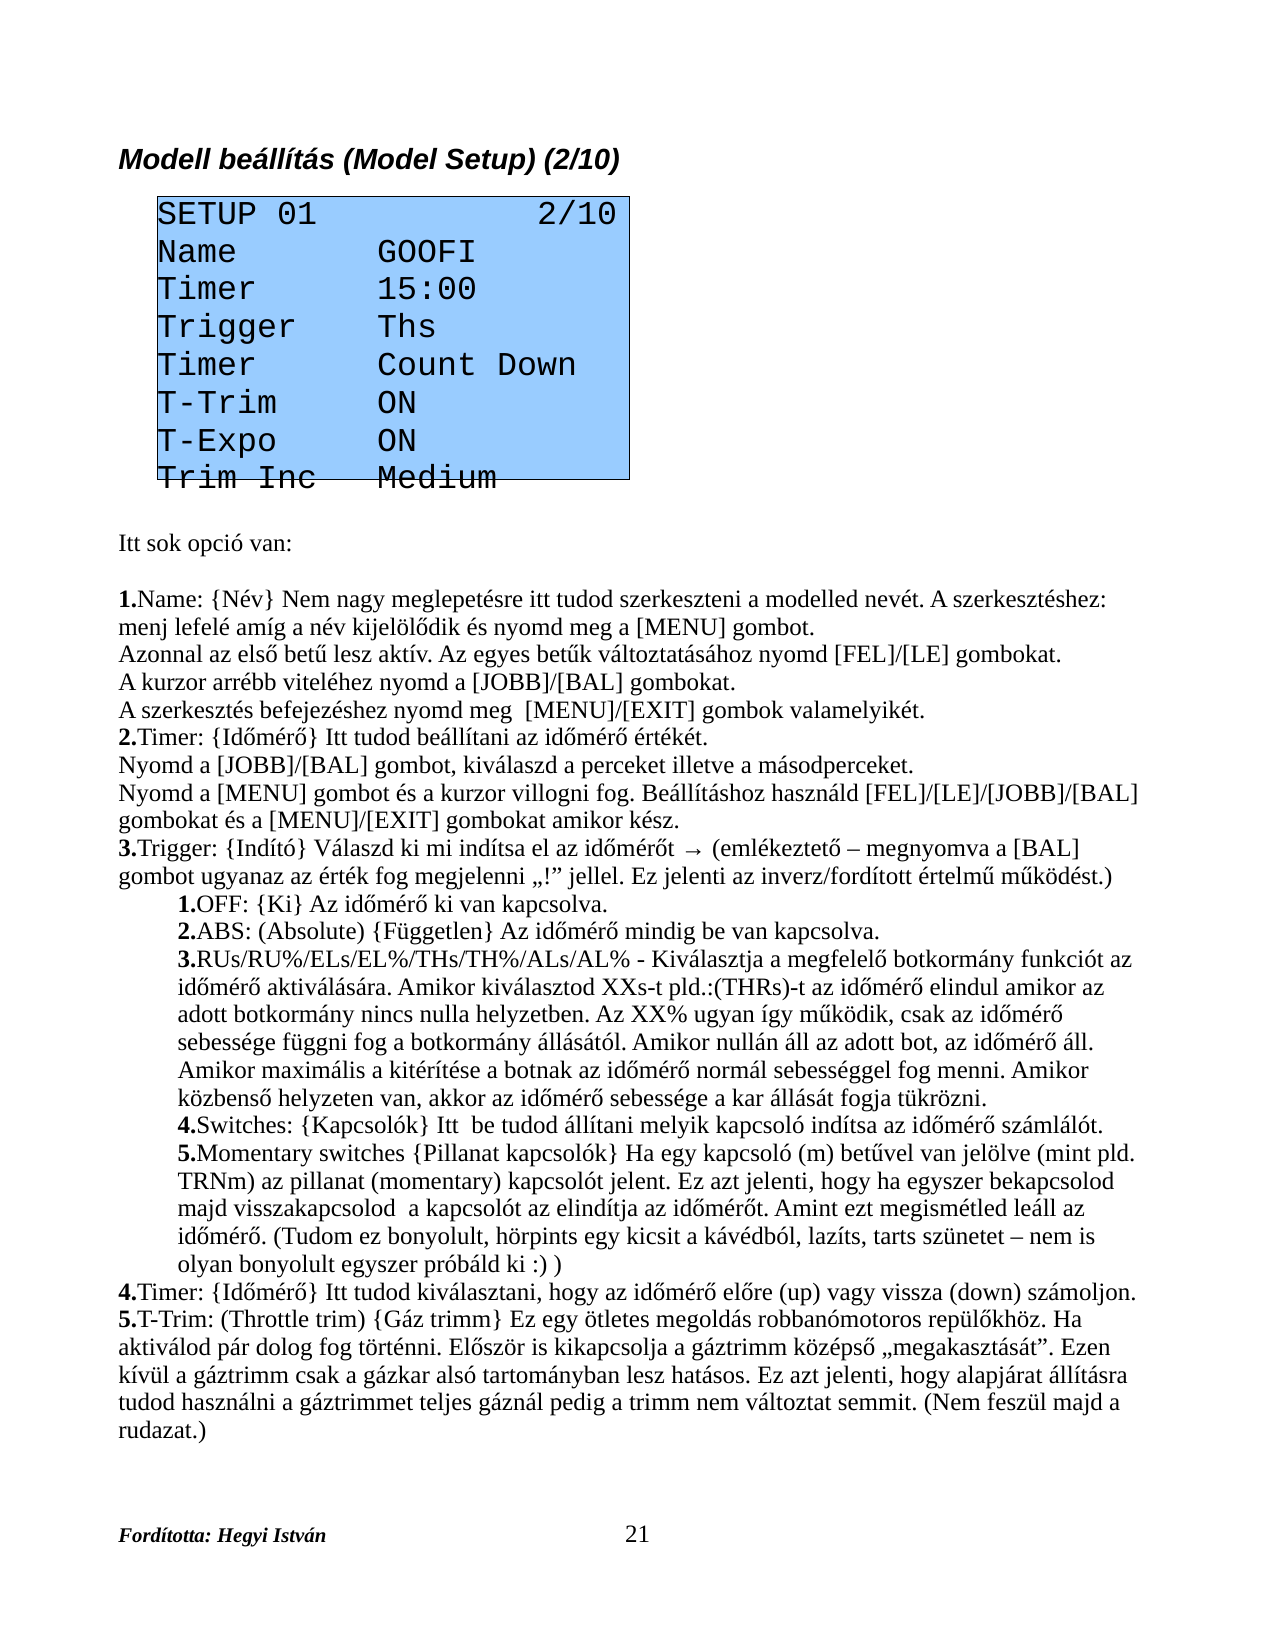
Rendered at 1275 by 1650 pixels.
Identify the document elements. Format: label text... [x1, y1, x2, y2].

list Nyomd a [JOBB]/[BAL] gombot, kiválaszd a perceket illetve a másodperceket. Nyomd a [MENU] gombot és a kurzor villogni fog. Beállításhoz használd [FEL]/[LE]/[JOBB]/[BAL] gombokat és a [MENU]/[EXIT] gombokat amikor kész. [118, 751, 1157, 834]
list Switches: {Kapcsolók} Itt be tudod állítani melyik kapcsoló indítsa az időmérő számlálót. [118, 1111, 1157, 1139]
list A szerkesztés befejezéshez nyomd meg [MENU]/[EXIT] gombok valamelyikét. [118, 696, 1157, 723]
list Trigger: {Indító} Válaszd ki mi indítsa el az időmérőt → (emlékeztető – megnyomva a [BAL] gombot ugyanaz az érték fog megjelenni „!” jellel. Ez jelenti az inverz/fordított értelmű működést.) [118, 834, 1157, 890]
list T-Trim: (Throttle trim) {Gáz trimm} Ez egy ötletes megoldás robbanómotoros repülőkhöz. Ha aktiválod pár dolog fog történni. Először is kikapcsolja a gáztrimm középső „megakasztását”. Ezen kívül a gáztrimm csak a gázkar alsó tartományban lesz hatásos. Ez azt jelenti, hogy alapjárat állításra tudod használni a gáztrimmet teljes gáznál pedig a trimm nem változtat semmit. (Nem feszül majd a rudazat.) [118, 1305, 1157, 1444]
list A kurzor arrébb viteléhez nyomd a [JOBB]/[BAL] gombokat. [118, 668, 1157, 696]
list Momentary switches {Pillanat kapcsolók} Ha egy kapcsoló (m) betűvel van jelölve (mint pld. TRNm) az pillanat (momentary) kapcsolót jelent. Ez azt jelenti, hogy ha egyszer bekapcsolod majd visszakapcsolod a kapcsolót az elindítja az időmérőt. Amint ezt megismétled leáll az időmérő. (Tudom ez bonyolult, hörpints egy kicsit a kávédból, lazíts, tarts szünetet – nem is olyan bonyolult egyszer próbáld ki :) ) [118, 1139, 1157, 1278]
list Timer: {Időmérő} Itt tudod beállítani az időmérő értékét. [118, 723, 1157, 751]
list ABS: (Absolute) {Független} Az időmérő mindig be van kapcsolva. [118, 917, 1157, 945]
list Timer: {Időmérő} Itt tudod kiválasztani, hogy az időmérő előre (up) vagy vissza (down) számoljon. [118, 1278, 1157, 1305]
list Azonnal az első betű lesz aktív. Az egyes betűk változtatásához nyomd [FEL]/[LE] gombokat. [118, 640, 1157, 668]
text Itt sok opció van: [118, 529, 1157, 557]
list OFF: {Ki} Az időmérő ki van kapcsolva. [118, 890, 1157, 917]
list Name: {Név} Nem nagy meglepetésre itt tudod szerkeszteni a modelled nevét. A szerkesztéshez: menj lefelé amíg a név kijelölődik és nyomd meg a [MENU] gombot. [118, 585, 1157, 640]
list RUs/RU%/ELs/EL%/THs/TH%/ALs/AL% - Kiválasztja a megfelelő botkormány funkciót az időmérő aktiválására. Amikor kiválasztod XXs-t pld.:(THRs)-t az időmérő elindul amikor az adott botkormány nincs nulla helyzetben. Az XX% ugyan így működik, csak az időmérő sebessége függni fog a botkormány állásától. Amikor nullán áll az adott bot, az időmérő áll. Amikor maximális a kitérítése a botnak az időmérő normál sebességgel fog menni. Amikor közbenső helyzeten van, akkor az időmérő sebessége a kar állását fogja tükrözni. [118, 945, 1157, 1111]
subtitle Modell beállítás (Model Setup) (2/10) [118, 143, 1157, 176]
